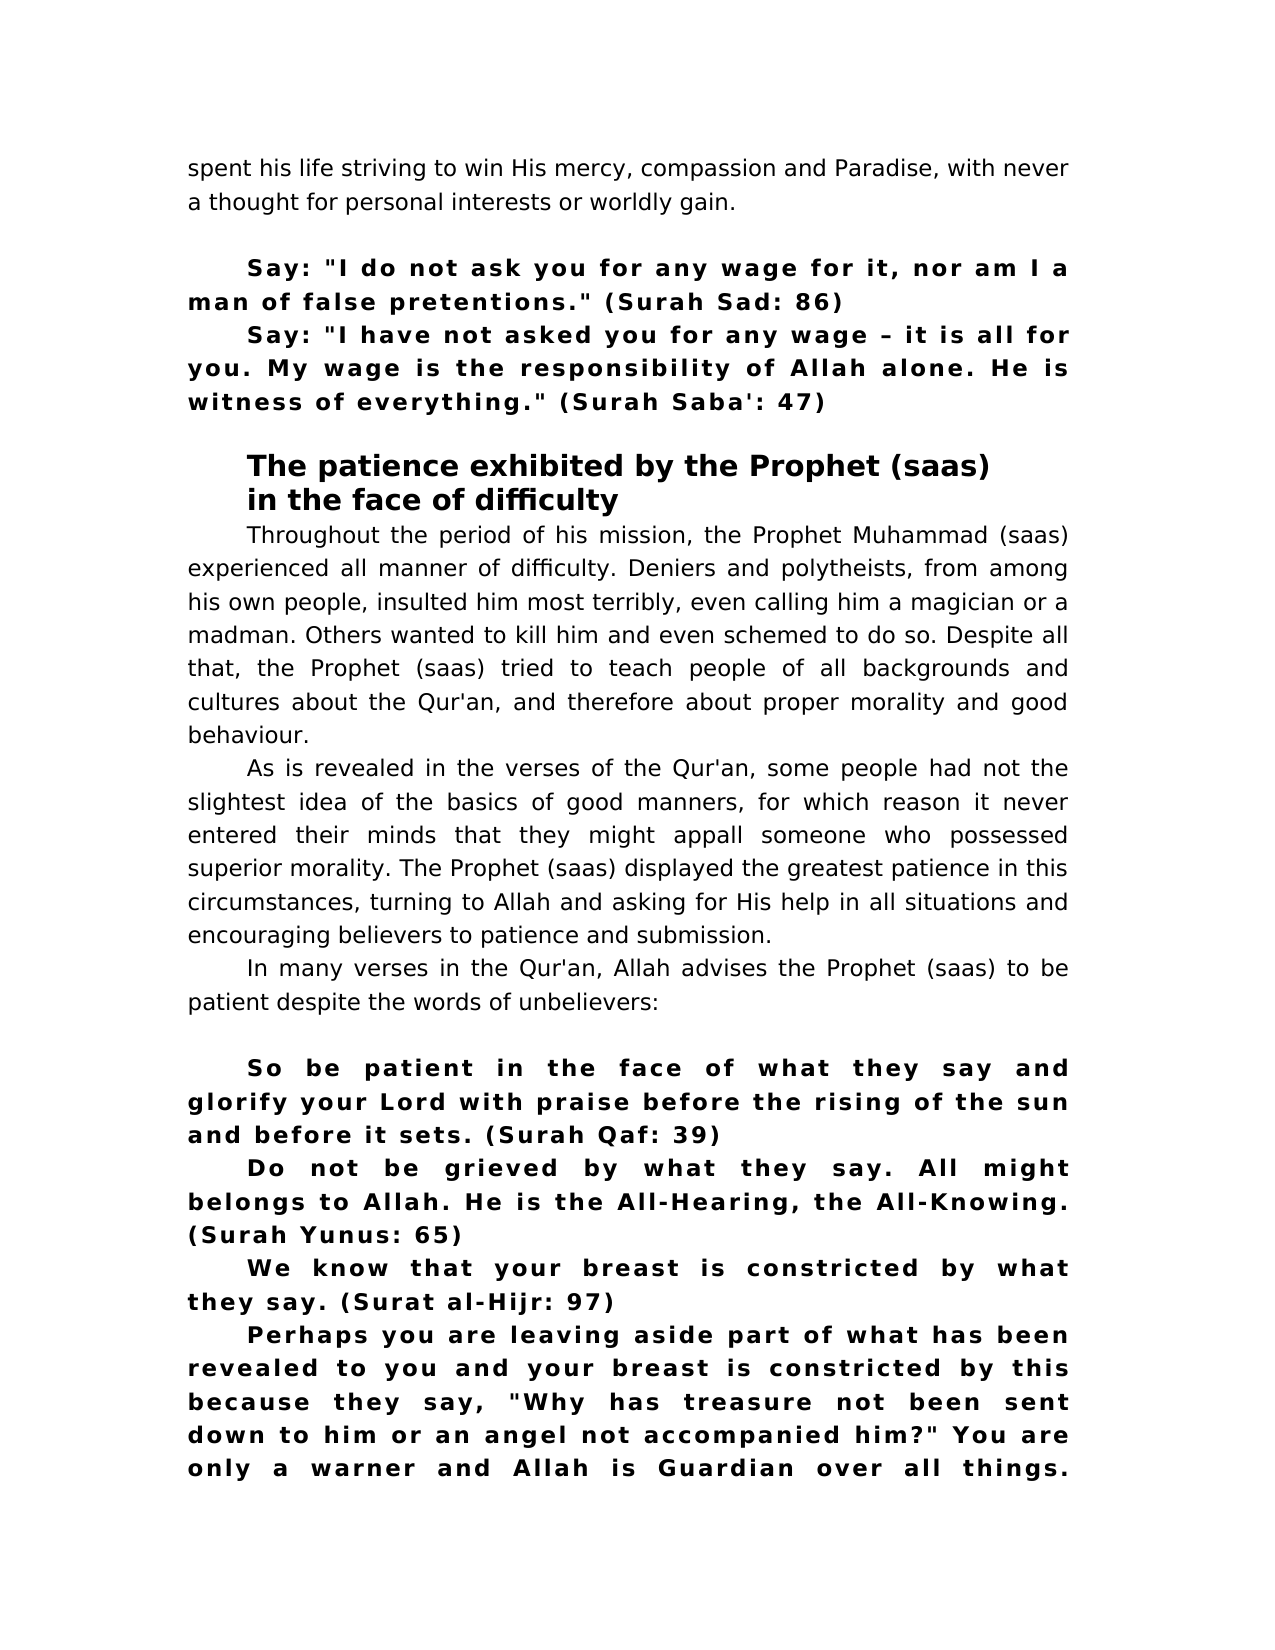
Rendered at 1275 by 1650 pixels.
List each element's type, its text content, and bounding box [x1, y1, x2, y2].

text Say: "I have not asked you for any wage – it is all for you. My wage is the responsibility of Allah alone. He is witness of everything." (Surah Saba': 47) [187, 317, 1070, 417]
text Perhaps you are leaving aside part of what has been revealed to you and your breast is constricted by this because they say, "Why has treasure not been sent down to him or an angel not accompanied him?" You are only a warner and Allah is Guardian over all things. [187, 1317, 1070, 1483]
text As is revealed in the verses of the Qur'an, some people had not the slightest idea of the basics of good manners, for which reason it never entered their minds that they might appall someone who possessed superior morality. The Prophet (saas) displayed the greatest patience in this circumstances, turning to Allah and asking for His help in all situations and encouraging believers to patience and submission. [187, 750, 1070, 950]
text in the face of difficulty [187, 483, 1070, 517]
text Do not be grieved by what they say. All might belongs to Allah. He is the All-Hearing, the All-Knowing. (Surah Yunus: 65) [187, 1150, 1070, 1250]
text We know that your breast is constricted by what they say. (Surat al-Hijr: 97) [187, 1250, 1070, 1317]
text So be patient in the face of what they say and glorify your Lord with praise before the rising of the sun and before it sets. (Surah Qaf: 39) [187, 1050, 1070, 1150]
text Say: "I do not ask you for any wage for it, nor am I a man of false pretentions." (Surah Sad: 86) [187, 250, 1070, 317]
text Throughout the period of his mission, the Prophet Muhammad (saas) experienced all manner of difficulty. Deniers and polytheists, from among his own people, insulted him most terribly, even calling him a magician or a madman. Others wanted to kill him and even schemed to do so. Despite all that, the Prophet (saas) tried to teach people of all backgrounds and cultures about the Qur'an, and therefore about proper morality and good behaviour. [187, 517, 1070, 750]
text The patience exhibited by the Prophet (saas) [187, 450, 1070, 483]
text In many verses in the Qur'an, Allah advises the Prophet (saas) to be patient despite the words of unbelievers: [187, 950, 1070, 1017]
text spent his life striving to win His mercy, compassion and Paradise, with never a thought for personal interests or worldly gain. [187, 150, 1070, 217]
